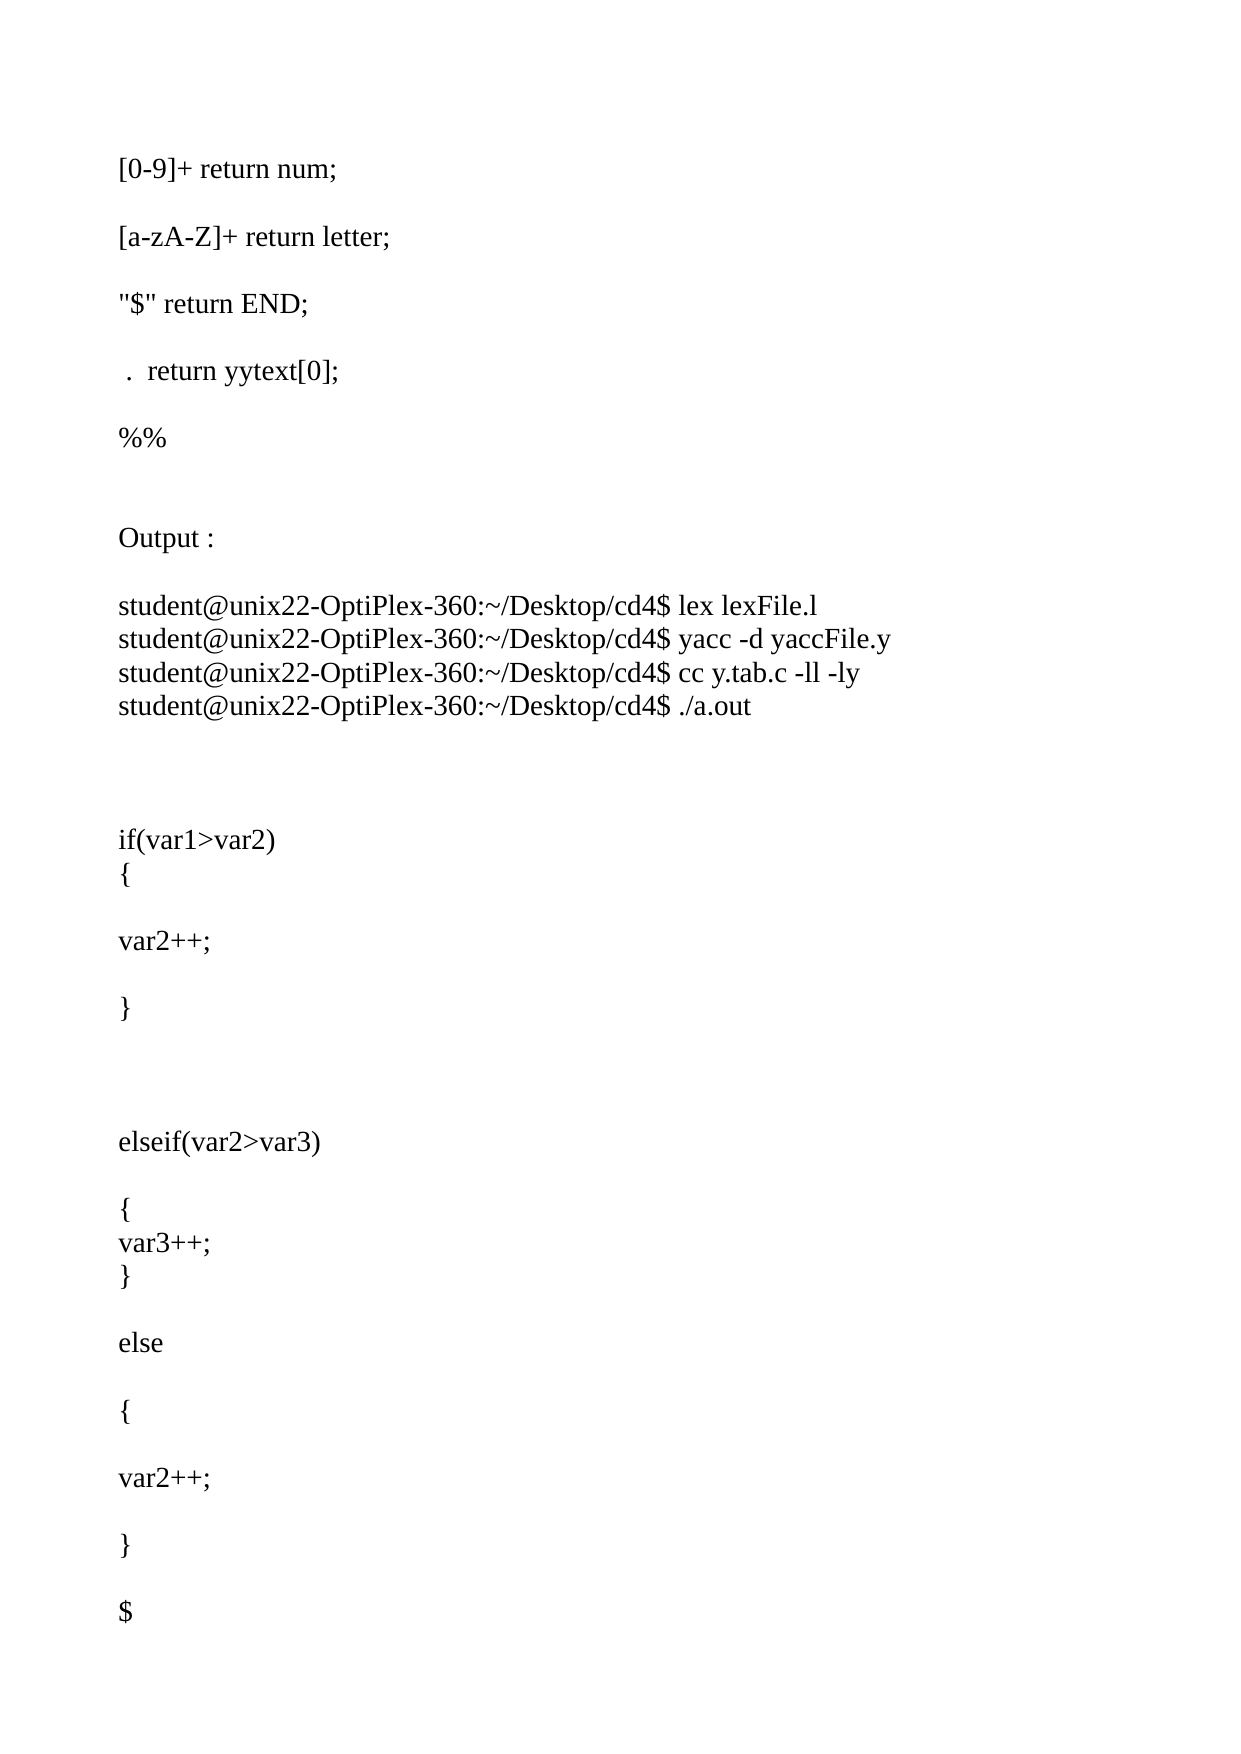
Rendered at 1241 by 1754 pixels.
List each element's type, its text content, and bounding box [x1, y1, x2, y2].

text student@unix22-OptiPlex-360:~/Desktop/cd4$ yacc -d yaccFile.y [118, 621, 1122, 655]
text { [118, 856, 1122, 889]
text { [118, 1393, 1122, 1426]
text %% [118, 420, 1122, 453]
text Output : [118, 521, 1122, 554]
text student@unix22-OptiPlex-360:~/Desktop/cd4$ ./a.out [118, 688, 1122, 722]
text student@unix22-OptiPlex-360:~/Desktop/cd4$ lex lexFile.l [118, 588, 1122, 621]
text { [118, 1191, 1122, 1225]
text if(var1>var2) [118, 822, 1122, 856]
text var3++; [118, 1225, 1122, 1258]
text "$" return END; [118, 286, 1122, 319]
text } [118, 990, 1122, 1024]
text student@unix22-OptiPlex-360:~/Desktop/cd4$ cc y.tab.c -ll -ly [118, 655, 1122, 688]
text } [118, 1527, 1122, 1560]
text $ [118, 1594, 1122, 1627]
text var2++; [118, 1460, 1122, 1493]
text var2++; [118, 923, 1122, 957]
text elseif(var2>var3) [118, 1124, 1122, 1158]
text } [118, 1258, 1122, 1292]
text [0-9]+ return num; [118, 152, 1122, 185]
text [a-zA-Z]+ return letter; [118, 219, 1122, 252]
text . return yytext[0]; [118, 353, 1122, 386]
text else [118, 1326, 1122, 1359]
